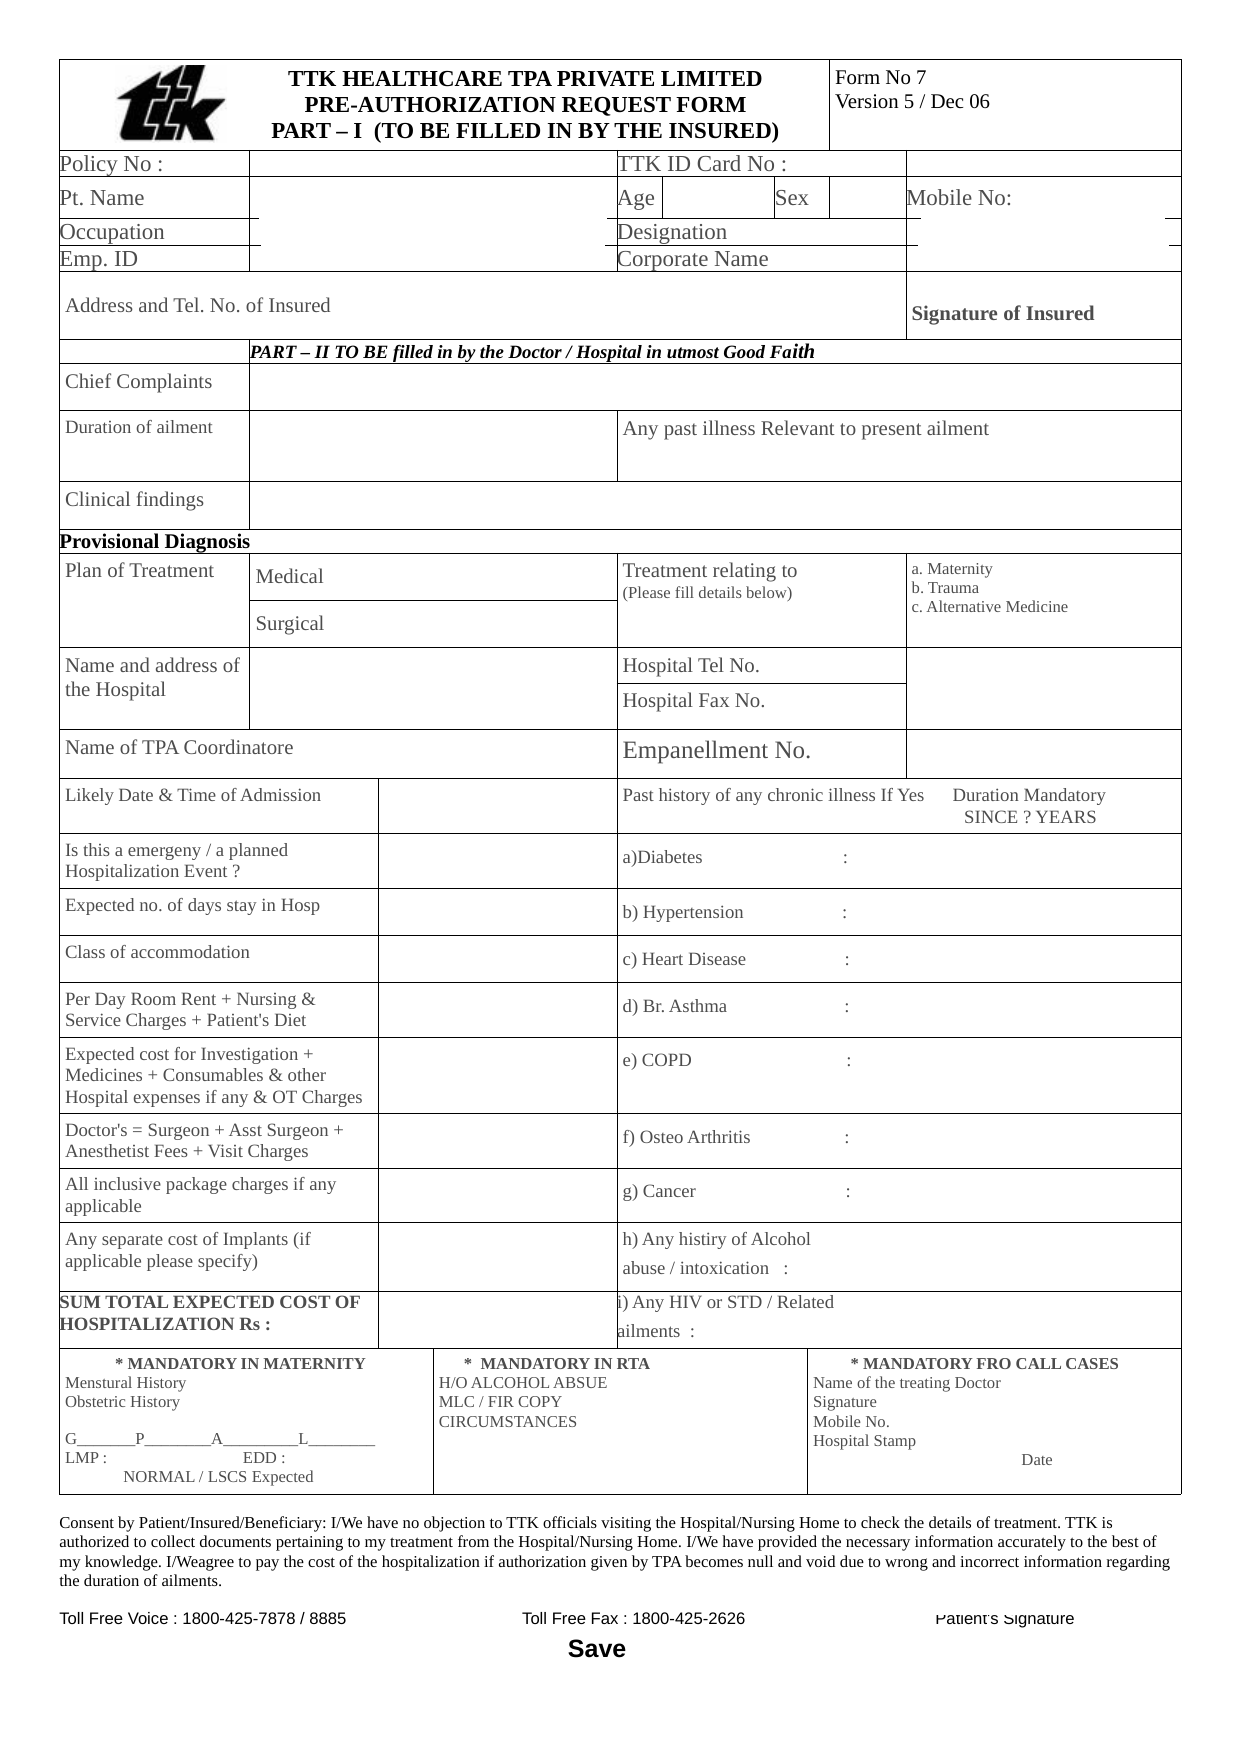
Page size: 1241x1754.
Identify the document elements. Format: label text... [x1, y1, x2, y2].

table_cell [907, 648, 1181, 729]
table_cell e) COPD : [618, 1038, 1181, 1113]
table_cell [379, 1169, 617, 1222]
table_header * MANDATORY FRO CALL CASES Name of the treating Doctor Signature Mobile No. Hospital Stamp Date [808, 1349, 1181, 1494]
table_cell [830, 177, 906, 218]
table_cell Sex [775, 177, 829, 218]
table_cell d) Br. Asthma : [618, 983, 1181, 1037]
table_cell [250, 482, 1181, 528]
table_header * MANDATORY IN MATERNITY Menstural History Obstetric History G_______P________A_________L________ LMP : EDD : NORMAL / LSCS Expected [60, 1349, 433, 1494]
table_cell Corporate Name [618, 246, 906, 271]
table_cell [379, 1223, 617, 1291]
table_cell Medical [250, 554, 617, 600]
table_cell [60, 340, 249, 363]
table_header Past history of any chronic illness If Yes Duration Mandatory SINCE ? YEARS [618, 779, 1181, 833]
table_cell [1169, 246, 1181, 271]
table_cell [250, 648, 617, 729]
table_cell Emp. ID [60, 246, 249, 271]
table_cell a. Maternity b. Trauma c. Alternative Medicine [907, 554, 1181, 647]
table_cell h) Any histiry of Alcohol abuse / intoxication : [618, 1223, 1181, 1291]
table_cell [379, 889, 617, 935]
table_cell All inclusive package charges if any applicable [60, 1169, 378, 1222]
table_cell i) Any HIV or STD / Related ailments : [618, 1292, 1181, 1348]
table_cell [250, 177, 617, 218]
table_cell Any past illness Relevant to present ailment [618, 411, 1181, 481]
table_cell PART – II TO BE filled in by the Doctor / Hospital in utmost Good Faith [250, 340, 1181, 363]
table_cell [379, 983, 617, 1037]
table_cell [250, 364, 1181, 410]
table_cell [907, 730, 1181, 778]
table_cell Any separate cost of Implants (if applicable please specify) [60, 1223, 378, 1291]
table_cell Name and address of the Hospital [60, 648, 249, 729]
table_cell a)Diabetes : [618, 834, 1181, 888]
table_cell SUM TOTAL EXPECTED COST OF HOSPITALIZATION Rs : [60, 1292, 378, 1348]
table_cell [250, 246, 261, 271]
table_cell [605, 246, 617, 271]
table_cell Hospital Tel No. [618, 648, 906, 682]
table_cell Occupation [60, 219, 249, 245]
table_cell Is this a emergeny / a planned Hospitalization Event ? [60, 834, 378, 888]
table_cell g) Cancer : [618, 1169, 1181, 1222]
table_cell Signature of Insured [907, 272, 1181, 339]
table_cell Duration of ailment [60, 411, 249, 481]
table_cell [379, 1114, 617, 1167]
table_header * MANDATORY IN RTA H/O ALCOHOL ABSUE MLC / FIR COPY CIRCUMSTANCES [434, 1349, 807, 1494]
table_cell Designation [618, 219, 906, 245]
table_cell Provisional Diagnosis [60, 530, 1181, 553]
table_cell [907, 219, 1181, 245]
table_cell Mobile No: [907, 177, 1181, 218]
table_cell Empanellment No. [618, 730, 906, 778]
table_header Likely Date & Time of Admission [60, 779, 378, 833]
table_cell [379, 1292, 617, 1348]
table_cell Chief Complaints [60, 364, 249, 410]
table_header Form No 7 Version 5 / Dec 06 [830, 60, 1181, 150]
table_cell [663, 177, 774, 218]
table_cell Class of accommodation [60, 936, 378, 982]
table_cell [907, 246, 918, 271]
table_cell [250, 151, 617, 176]
table_cell Address and Tel. No. of Insured [60, 272, 906, 339]
table_cell Pt. Name [60, 177, 249, 218]
table_cell Age [618, 177, 662, 218]
table_cell [250, 411, 617, 481]
table_cell Per Day Room Rent + Nursing & Service Charges + Patient's Diet [60, 983, 378, 1037]
table_cell f) Osteo Arthritis : [618, 1114, 1181, 1167]
table_cell [379, 936, 617, 982]
table_cell b) Hypertension : [618, 889, 1181, 935]
text Toll Free Voice : 1800-425-7878 / 8885 Toll Free Fax : 1800-425-2626 Patient's Signature [59, 1609, 1181, 1628]
table_cell Expected cost for Investigation + Medicines + Consumables & other Hospital expenses if any & OT Charges [60, 1038, 378, 1113]
table_cell Expected no. of days stay in Hosp [60, 889, 378, 935]
table_cell [907, 151, 1181, 176]
table_cell Surgical [250, 601, 617, 647]
table_cell [379, 1038, 617, 1113]
table_header TTK HEALTHCARE TPA PRIVATE LIMITED PRE-AUTHORIZATION REQUEST FORM PART – I (TO BE FILLED IN BY THE INSURED) [60, 60, 829, 150]
table_cell [379, 834, 617, 888]
table_cell Policy No : [60, 151, 249, 176]
table_cell [250, 219, 617, 245]
table_cell TTK ID Card No : [618, 151, 906, 176]
table_cell Doctor's = Surgeon + Asst Surgeon + Anesthetist Fees + Visit Charges [60, 1114, 378, 1167]
table_cell Clinical findings [60, 482, 249, 528]
picture [114, 65, 228, 143]
table_cell c) Heart Disease : [618, 936, 1181, 982]
table_cell Treatment relating to (Please fill details below) [618, 554, 906, 647]
table_cell Name of TPA Coordinatore [60, 730, 617, 778]
table_cell Hospital Fax No. [618, 684, 906, 729]
table_cell Plan of Treatment [60, 554, 249, 647]
text Consent by Patient/Insured/Beneficiary: I/We have no objection to TTK officials visiting the Hospital/Nursing Home to check the details of treatment. TTK is authorized to collect documents pertaining to my treatment from the Hospital/Nursing Home. I/We have provided the necessary information accurately to the best of my knowledge. I/Weagree to pay the cost of the hospitalization if authorization given by TPA becomes null and void due to wrong and incorrect information regarding the duration of ailments. [59, 1513, 1181, 1590]
table_header [379, 779, 617, 833]
